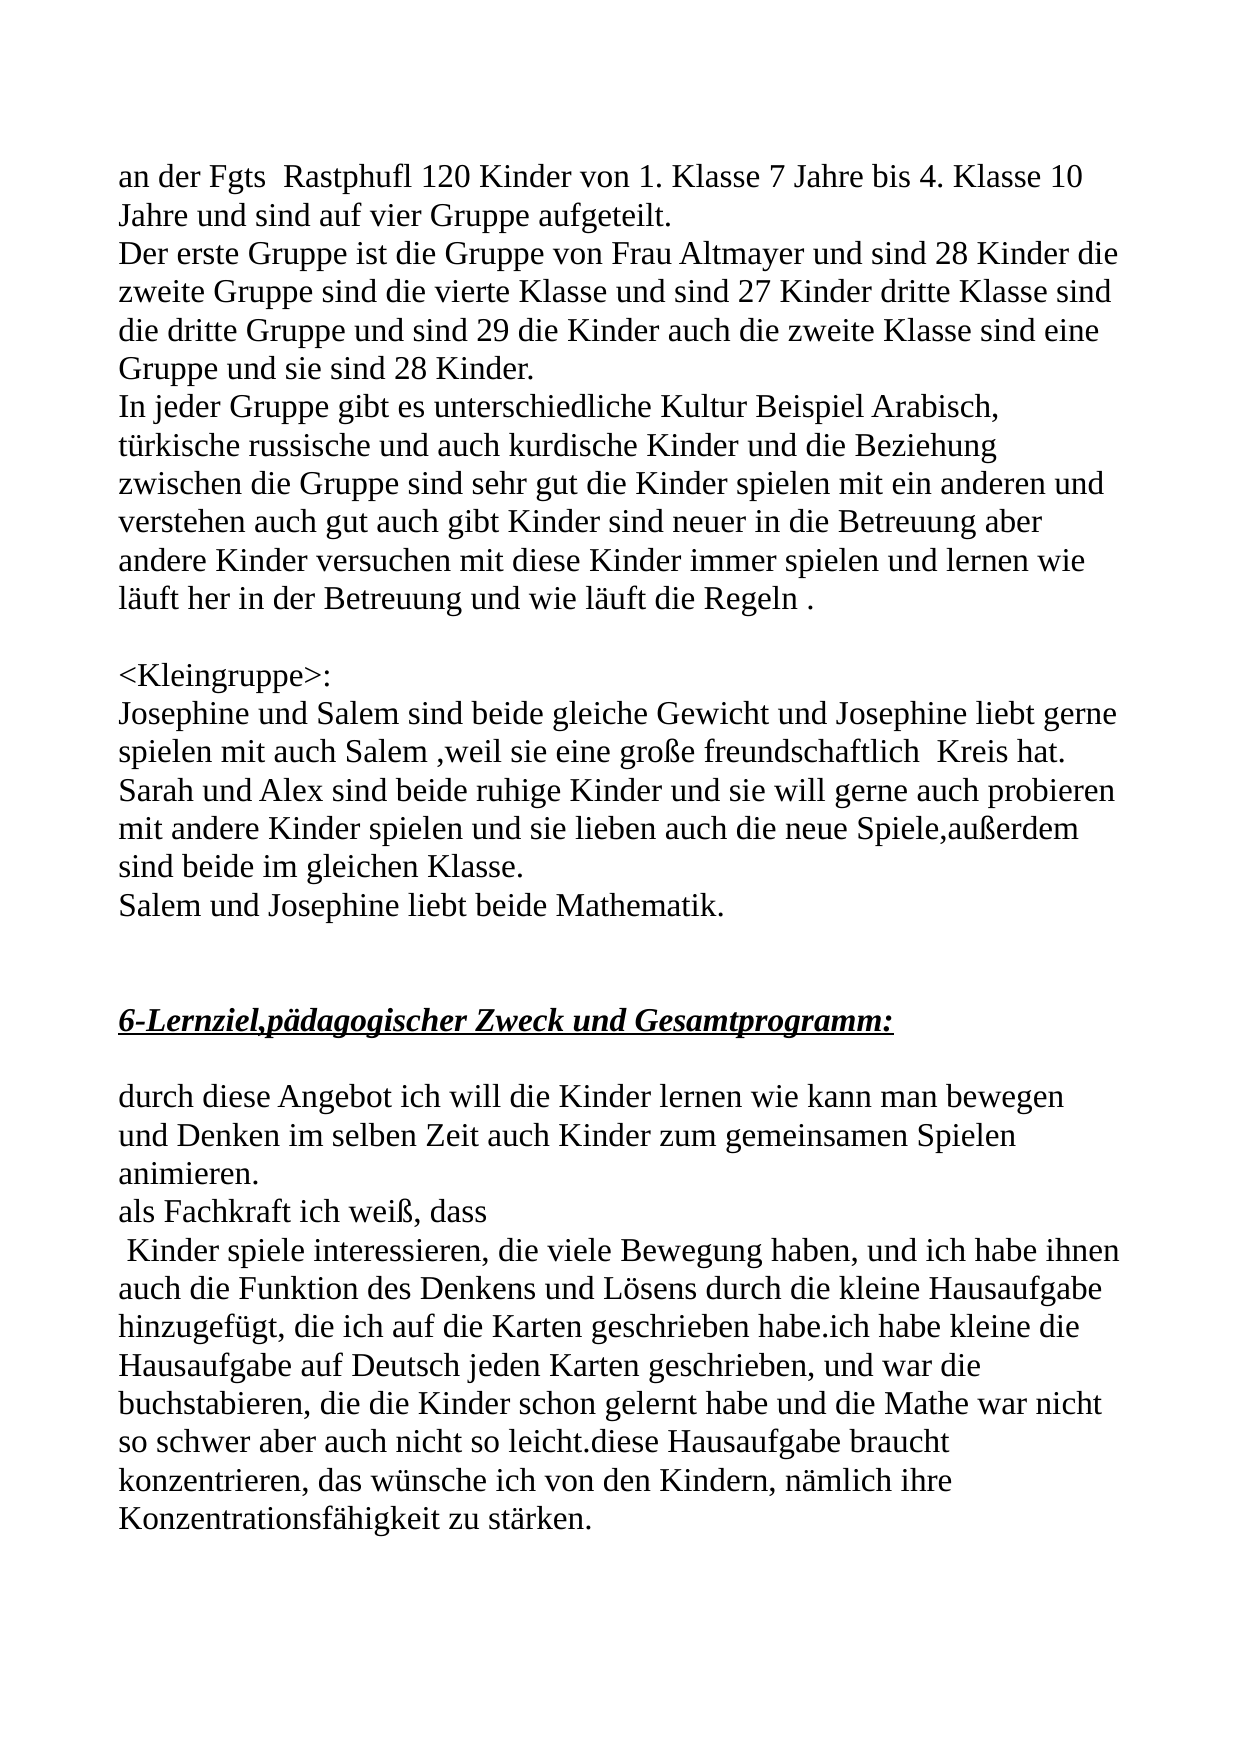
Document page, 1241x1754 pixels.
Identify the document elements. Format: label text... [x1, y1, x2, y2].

text Sarah und Alex sind beide ruhige Kinder und sie will gerne auch probieren mit andere Kinder spielen und sie lieben auch die neue Spiele,außerdem sind beide im gleichen Klasse. [118, 770, 1122, 885]
text Salem und Josephine liebt beide Mathematik. [118, 885, 1122, 923]
text In jeder Gruppe gibt es unterschiedliche Kultur Beispiel Arabisch, türkische russische und auch kurdische Kinder und die Beziehung zwischen die Gruppe sind sehr gut die Kinder spielen mit ein anderen und verstehen auch gut auch gibt Kinder sind neuer in die Betreuung aber andere Kinder versuchen mit diese Kinder immer spielen und lernen wie läuft her in der Betreuung und wie läuft die Regeln . [118, 386, 1122, 616]
text Kinder spiele interessieren, die viele Bewegung haben, und ich habe ihnen auch die Funktion des Denkens und Lösens durch die kleine Hausaufgabe hinzugefügt, die ich auf die Karten geschrieben habe.ich habe kleine die Hausaufgabe auf Deutsch jeden Karten geschrieben, und war die buchstabieren, die die Kinder schon gelernt habe und die Mathe war nicht so schwer aber auch nicht so leicht.diese Hausaufgabe braucht konzentrieren, das wünsche ich von den Kindern, nämlich ihre Konzentrationsfähigkeit zu stärken. [118, 1230, 1122, 1536]
text 6-Lernziel,pädagogischer Zweck und Gesamtprogramm: [118, 1000, 1122, 1038]
text durch diese Angebot ich will die Kinder lernen wie kann man bewegen und Denken im selben Zeit auch Kinder zum gemeinsamen Spielen animieren. [118, 1076, 1122, 1191]
text als Fachkraft ich weiß, dass [118, 1191, 1122, 1230]
text Josephine und Salem sind beide gleiche Gewicht und Josephine liebt gerne spielen mit auch Salem ,weil sie eine große freundschaftlich Kreis hat. [118, 693, 1122, 770]
text an der Fgts Rastphufl 120 Kinder von 1. Klasse 7 Jahre bis 4. Klasse 10 Jahre und sind auf vier Gruppe aufgeteilt. [118, 156, 1122, 233]
text Der erste Gruppe ist die Gruppe von Frau Altmayer und sind 28 Kinder die zweite Gruppe sind die vierte Klasse und sind 27 Kinder dritte Klasse sind die dritte Gruppe und sind 29 die Kinder auch die zweite Klasse sind eine Gruppe und sie sind 28 Kinder. [118, 233, 1122, 386]
text <Kleingruppe>: [118, 655, 1122, 693]
